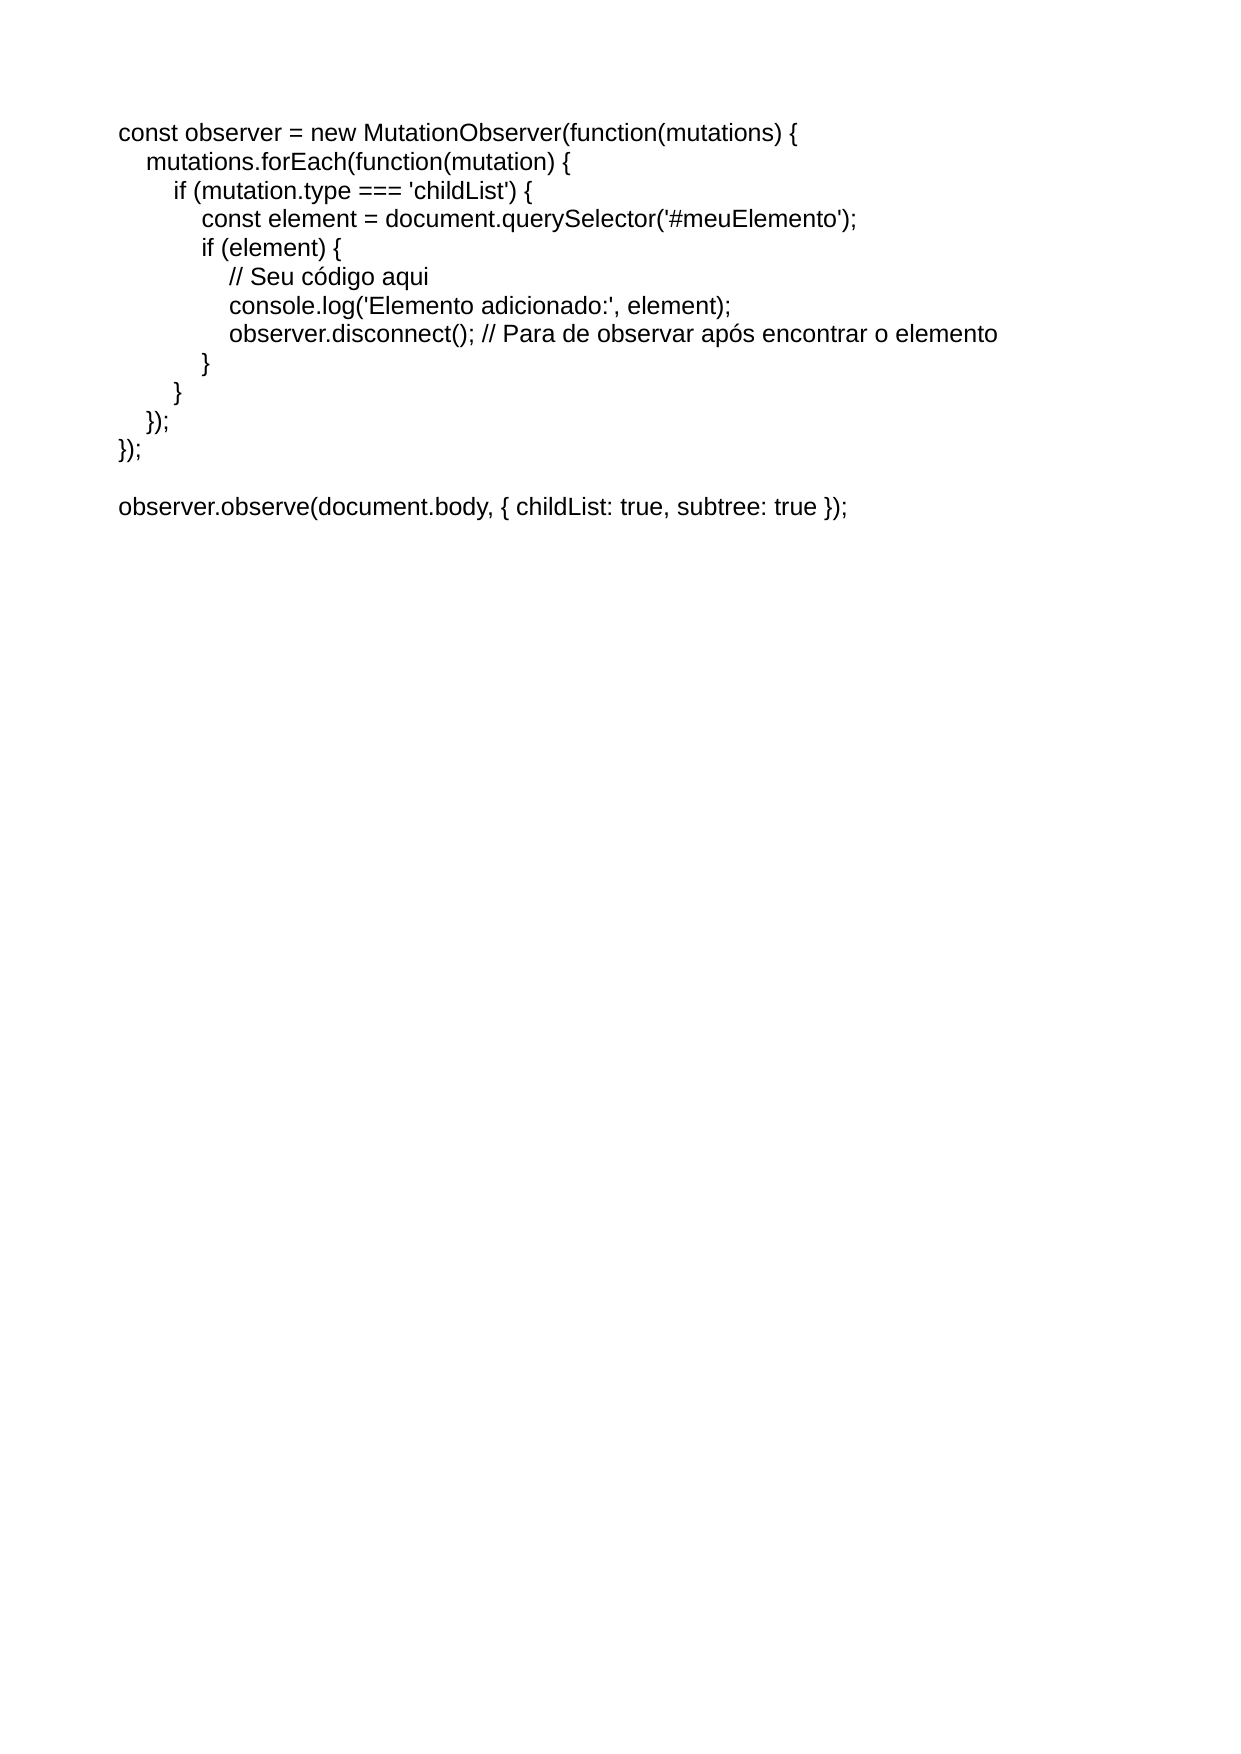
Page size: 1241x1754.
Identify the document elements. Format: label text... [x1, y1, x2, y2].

text observer.disconnect(); // Para de observar após encontrar o elemento [118, 319, 1122, 348]
text } [118, 377, 1122, 406]
text if (element) { [118, 233, 1122, 262]
text const observer = new MutationObserver(function(mutations) { [118, 118, 1122, 147]
text }); [118, 434, 1122, 463]
text const element = document.querySelector('#meuElemento'); [118, 204, 1122, 233]
text mutations.forEach(function(mutation) { [118, 147, 1122, 176]
text } [118, 348, 1122, 377]
text console.log('Elemento adicionado:', element); [118, 291, 1122, 319]
text }); [118, 406, 1122, 434]
text if (mutation.type === 'childList') { [118, 176, 1122, 204]
text observer.observe(document.body, { childList: true, subtree: true }); [118, 492, 1122, 521]
text // Seu código aqui [118, 262, 1122, 291]
